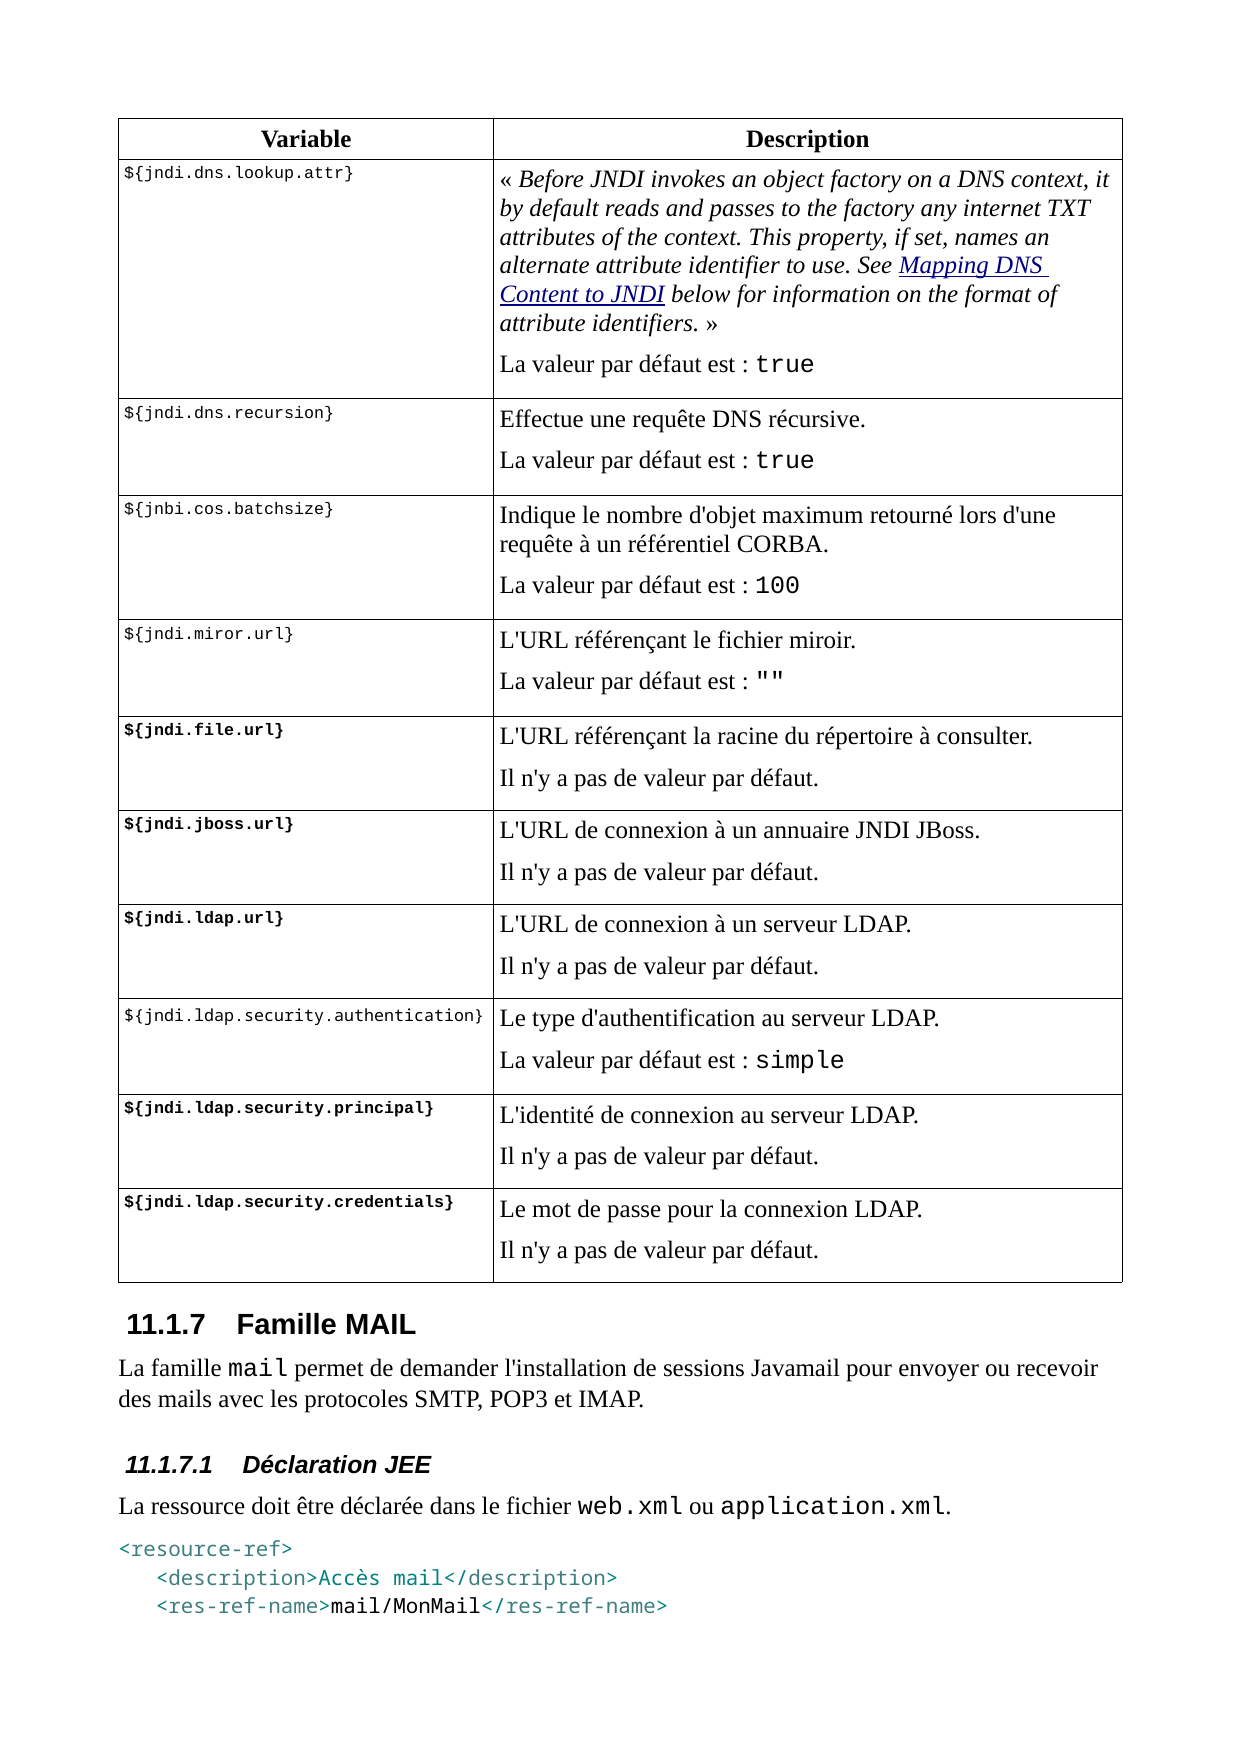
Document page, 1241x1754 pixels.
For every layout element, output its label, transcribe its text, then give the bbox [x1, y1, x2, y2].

table_cell ${jndi.jboss.url} [119, 811, 493, 904]
table_cell ${jndi.miror.url} [119, 620, 493, 716]
table_cell L'URL référençant le fichier miroir. La valeur par défaut est : "" [494, 620, 1122, 716]
table_cell ${jndi.dns.lookup.attr} [119, 160, 493, 398]
table_cell « Before JNDI invokes an object factory on a DNS context, it by default reads and passes to the factory any internet TXT attributes of the context. This property, if set, names an alternate attribute identifier to use. See Mapping DNS Content to JNDI below for information on the format of attribute identifiers. » La valeur par défaut est : true [494, 160, 1122, 398]
text <resource-ref> [118, 1534, 1122, 1563]
table_cell L'identité de connexion au serveur LDAP. Il n'y a pas de valeur par défaut. [494, 1095, 1122, 1188]
table_cell ${jndi.ldap.security.authentication} [119, 999, 493, 1094]
table_cell ${jndi.ldap.security.principal} [119, 1095, 493, 1188]
table_cell Indique le nombre d'objet maximum retourné lors d'une requête à un référentiel CORBA. La valeur par défaut est : 100 [494, 496, 1122, 619]
table_cell Le mot de passe pour la connexion LDAP. Il n'y a pas de valeur par défaut. [494, 1189, 1122, 1282]
table_cell ${jndi.dns.recursion} [119, 399, 493, 494]
table_cell L'URL référençant la racine du répertoire à consulter. Il n'y a pas de valeur par défaut. [494, 717, 1122, 809]
table_cell L'URL de connexion à un annuaire JNDI JBoss. Il n'y a pas de valeur par défaut. [494, 811, 1122, 904]
table_cell ${jndi.file.url} [119, 717, 493, 809]
table_cell L'URL de connexion à un serveur LDAP. Il n'y a pas de valeur par défaut. [494, 905, 1122, 998]
text La ressource doit être déclarée dans le fichier web.xml ou application.xml. [118, 1491, 1122, 1522]
subtitle Famille MAIL [118, 1307, 1122, 1341]
text La famille mail permet de demander l'installation de sessions Javamail pour envoyer ou recevoir des mails avec les protocoles SMTP, POP3 et IMAP. [118, 1353, 1122, 1413]
table_cell Le type d'authentification au serveur LDAP. La valeur par défaut est : simple [494, 999, 1122, 1094]
table_header Variable [119, 119, 493, 158]
text <res-ref-name>mail/MonMail</res-ref-name> [118, 1591, 1122, 1620]
table_header Description [494, 119, 1122, 158]
subtitle Déclaration JEE [118, 1450, 1122, 1479]
table_cell ${jnbi.cos.batchsize} [119, 496, 493, 619]
table_cell ${jndi.ldap.url} [119, 905, 493, 998]
table_cell ${jndi.ldap.security.credentials} [119, 1189, 493, 1282]
text <description>Accès mail</description> [118, 1563, 1122, 1591]
table_cell Effectue une requête DNS récursive. La valeur par défaut est : true [494, 399, 1122, 494]
